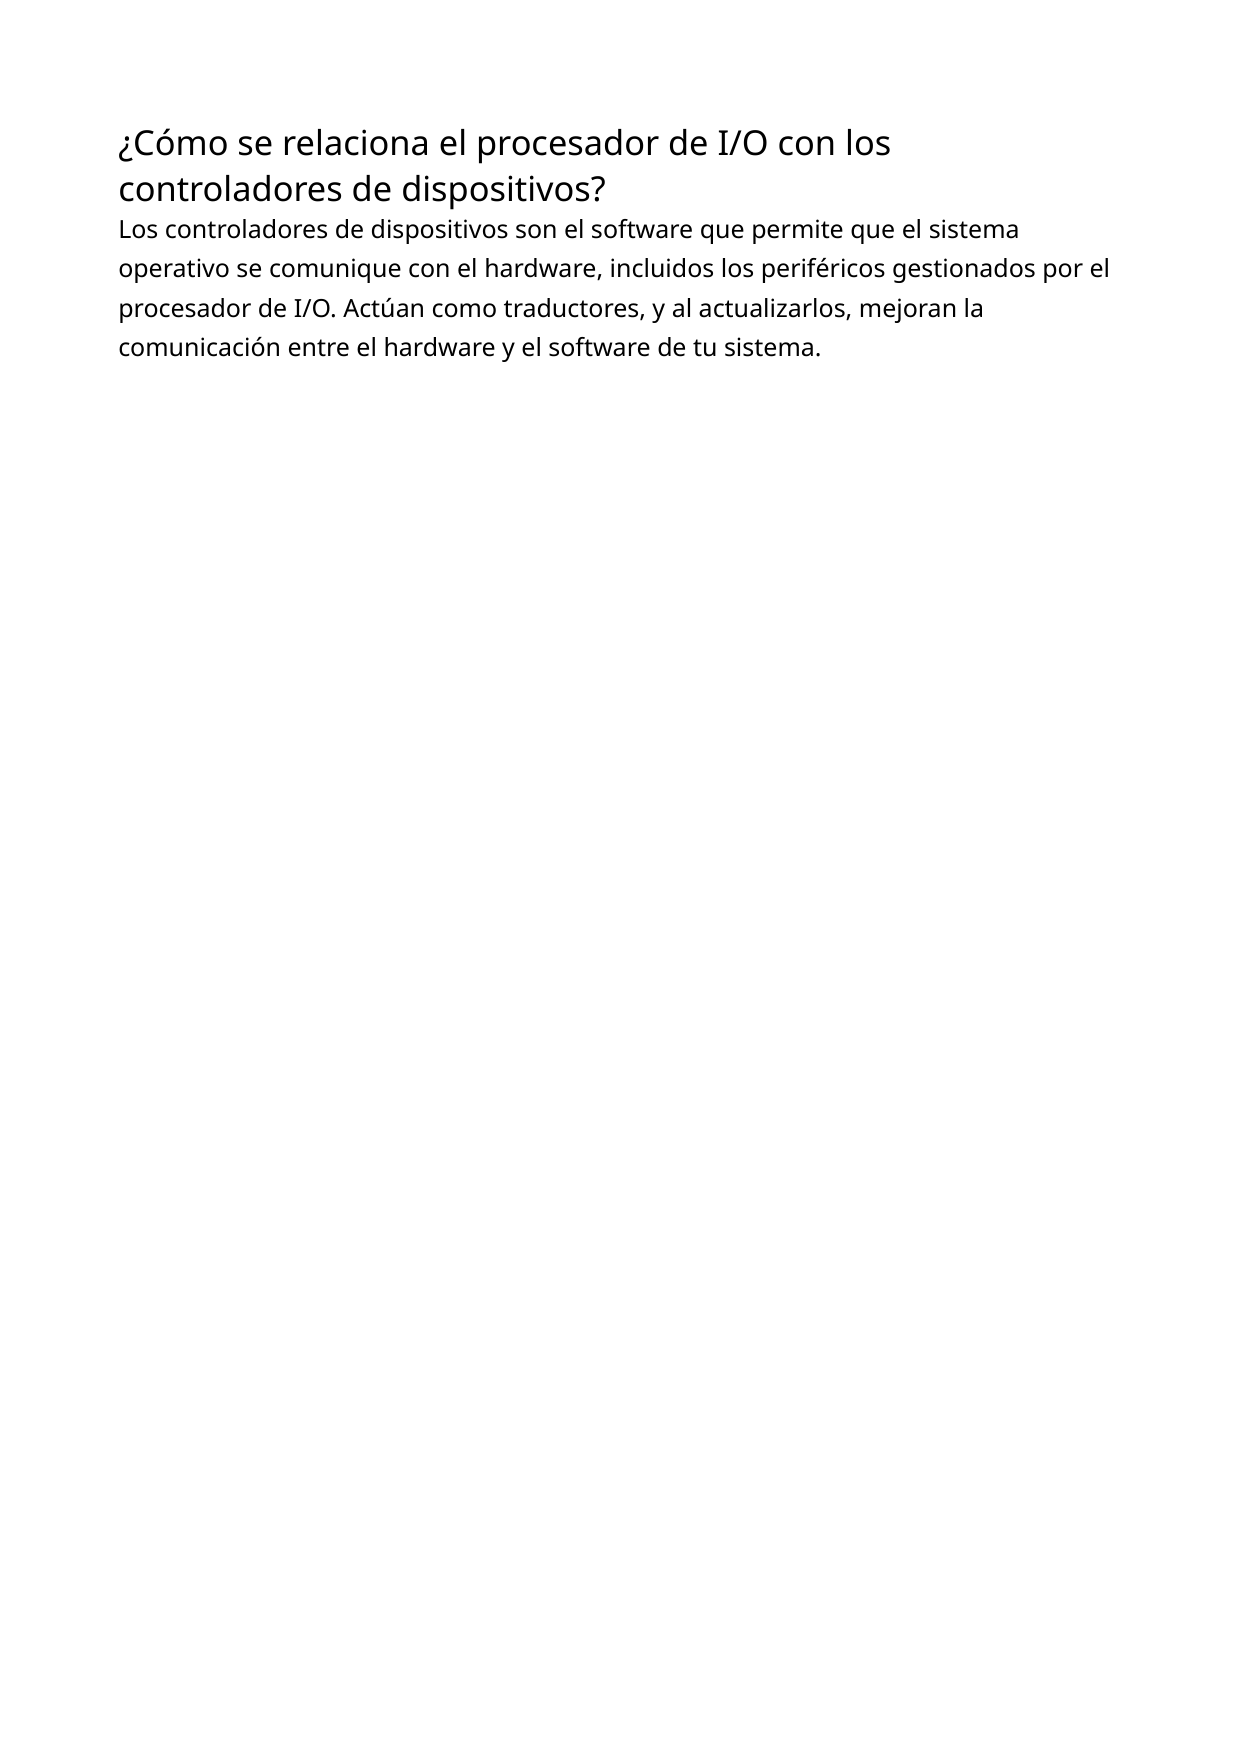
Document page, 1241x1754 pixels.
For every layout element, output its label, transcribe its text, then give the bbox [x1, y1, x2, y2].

text Los controladores de dispositivos son el software que permite que el sistema operativo se comunique con el hardware, incluidos los periféricos gestionados por el procesador de I/O. Actúan como traductores, y al actualizarlos, mejoran la comunicación entre el hardware y el software de tu sistema. [118, 212, 1122, 363]
subtitle ¿Cómo se relaciona el procesador de I/O con los controladores de dispositivos? [118, 118, 1122, 212]
